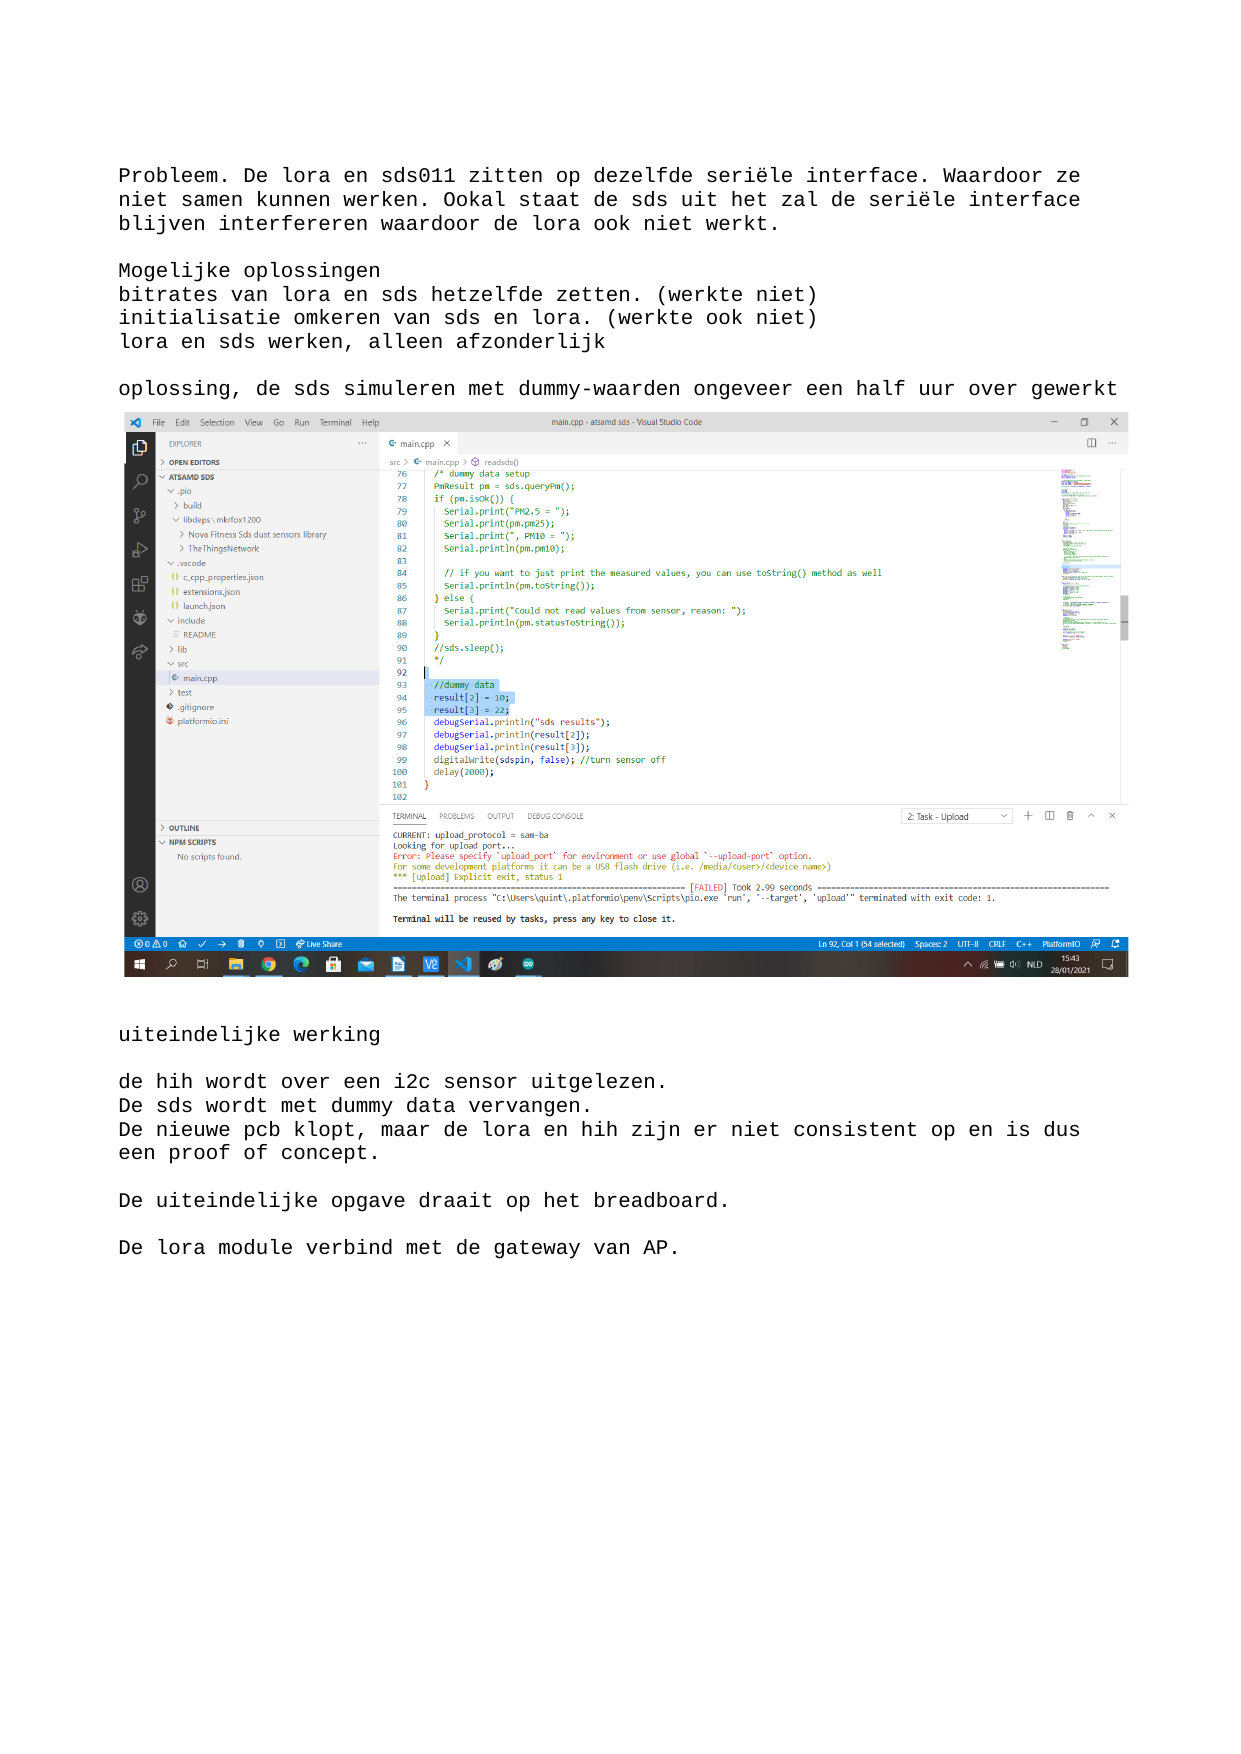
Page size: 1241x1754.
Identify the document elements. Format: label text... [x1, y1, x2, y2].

text De uiteindelijke opgave draait op het breadboard. [118, 1190, 1122, 1213]
text uiteindelijke werking [118, 1024, 1122, 1048]
text oplossing, de sds simuleren met dummy-waarden ongeveer een half uur over gewerkt [118, 378, 1122, 402]
picture [124, 412, 1129, 977]
text initialisatie omkeren van sds en lora. (werkte ook niet) [118, 307, 1122, 331]
text de hih wordt over een i2c sensor uitgelezen. [118, 1071, 1122, 1095]
text De nieuwe pcb klopt, maar de lora en hih zijn er niet consistent op en is dus een proof of concept. [118, 1119, 1122, 1166]
text Probleem. De lora en sds011 zitten op dezelfde seriële interface. Waardoor ze niet samen kunnen werken. Ookal staat de sds uit het zal de seriële interface blijven interfereren waardoor de lora ook niet werkt. [118, 165, 1122, 236]
text De lora module verbind met de gateway van AP. [118, 1237, 1122, 1261]
text De sds wordt met dummy data vervangen. [118, 1095, 1122, 1119]
text bitrates van lora en sds hetzelfde zetten. (werkte niet) [118, 284, 1122, 307]
text Mogelijke oplossingen [118, 260, 1122, 284]
text lora en sds werken, alleen afzonderlijk [118, 331, 1122, 354]
